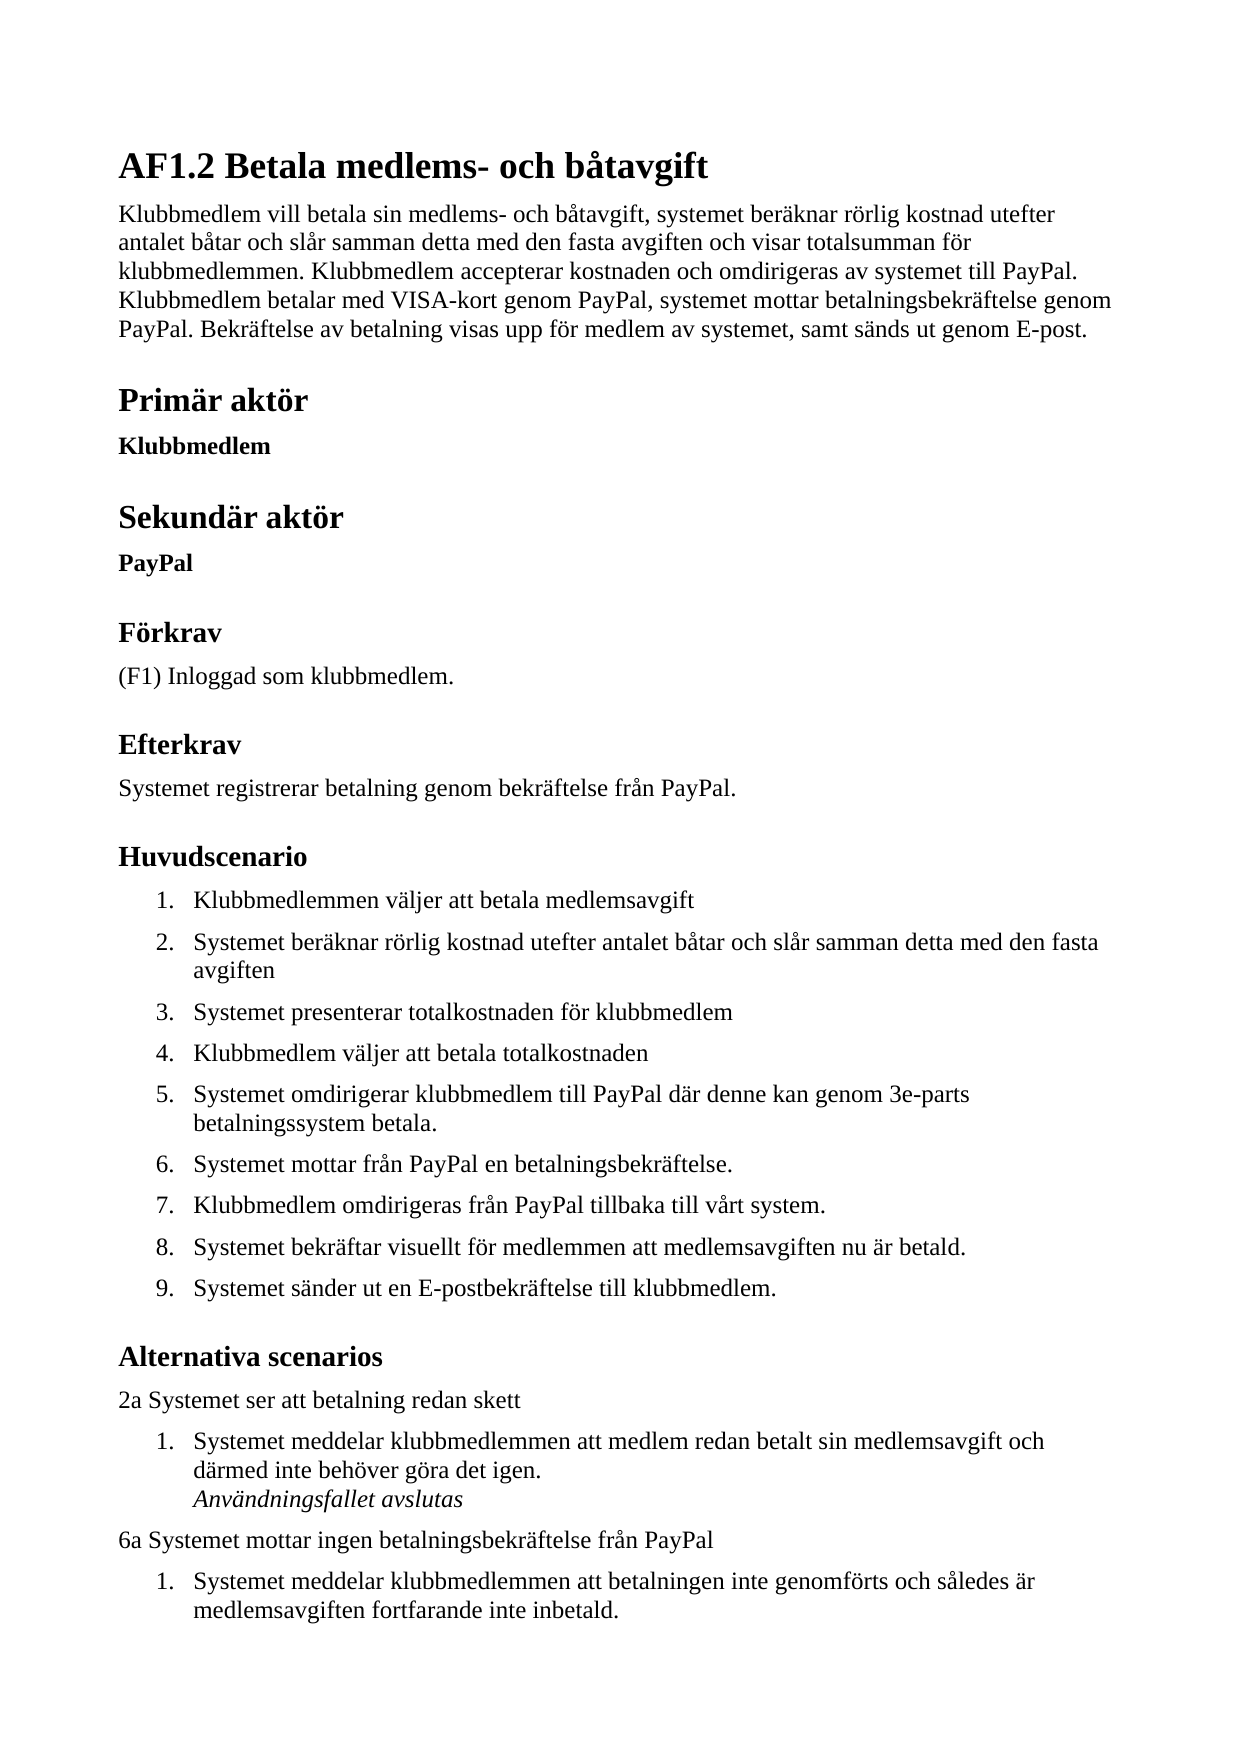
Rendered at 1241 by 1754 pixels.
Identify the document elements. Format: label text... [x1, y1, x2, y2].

subtitle Primär aktör [118, 380, 1122, 419]
subtitle Sekundär aktör [118, 497, 1122, 536]
list Systemet bekräftar visuellt för medlemmen att medlemsavgiften nu är betald. [156, 1232, 1122, 1260]
subtitle Förkrav [118, 615, 1122, 648]
subtitle Huvudscenario [118, 839, 1122, 873]
list Systemet meddelar klubbmedlemmen att medlem redan betalt sin medlemsavgift och därmed inte behöver göra det igen. Användningsfallet avslutas [156, 1426, 1122, 1513]
list Systemet presenterar totalkostnaden för klubbmedlem [156, 997, 1122, 1025]
text 2a Systemet ser att betalning redan skett [118, 1385, 1122, 1414]
subtitle Alternativa scenarios [118, 1339, 1122, 1373]
list Systemet mottar från PayPal en betalningsbekräftelse. [156, 1149, 1122, 1178]
list Klubbmedlem väljer att betala totalkostnaden [156, 1038, 1122, 1067]
text 6a Systemet mottar ingen betalningsbekräftelse från PayPal [118, 1525, 1122, 1554]
list Systemet meddelar klubbmedlemmen att betalningen inte genomförts och således är medlemsavgiften fortfarande inte inbetald. [156, 1566, 1122, 1624]
list Systemet beräknar rörlig kostnad utefter antalet båtar och slår samman detta med den fasta avgiften [156, 927, 1122, 984]
list Systemet sänder ut en E-postbekräftelse till klubbmedlem. [156, 1273, 1122, 1302]
text Klubbmedlem vill betala sin medlems- och båtavgift, systemet beräknar rörlig kostnad utefter antalet båtar och slår samman detta med den fasta avgiften och visar totalsumman för klubbmedlemmen. Klubbmedlem accepterar kostnaden och omdirigeras av systemet till PayPal. Klubbmedlem betalar med VISA-kort genom PayPal, systemet mottar betalningsbekräftelse genom PayPal. Bekräftelse av betalning visas upp för medlem av systemet, samt sänds ut genom E-post. [118, 199, 1122, 342]
title AF1.2 Betala medlems- och båtavgift [118, 143, 1122, 186]
list Klubbmedlemmen väljer att betala medlemsavgift [156, 885, 1122, 914]
text PayPal [118, 548, 1122, 577]
text Systemet registrerar betalning genom bekräftelse från PayPal. [118, 773, 1122, 802]
text Klubbmedlem [118, 431, 1122, 460]
list Systemet omdirigerar klubbmedlem till PayPal där denne kan genom 3e-parts betalningssystem betala. [156, 1079, 1122, 1137]
list Klubbmedlem omdirigeras från PayPal tillbaka till vårt system. [156, 1190, 1122, 1219]
subtitle Efterkrav [118, 727, 1122, 761]
text (F1) Inloggad som klubbmedlem. [118, 661, 1122, 689]
